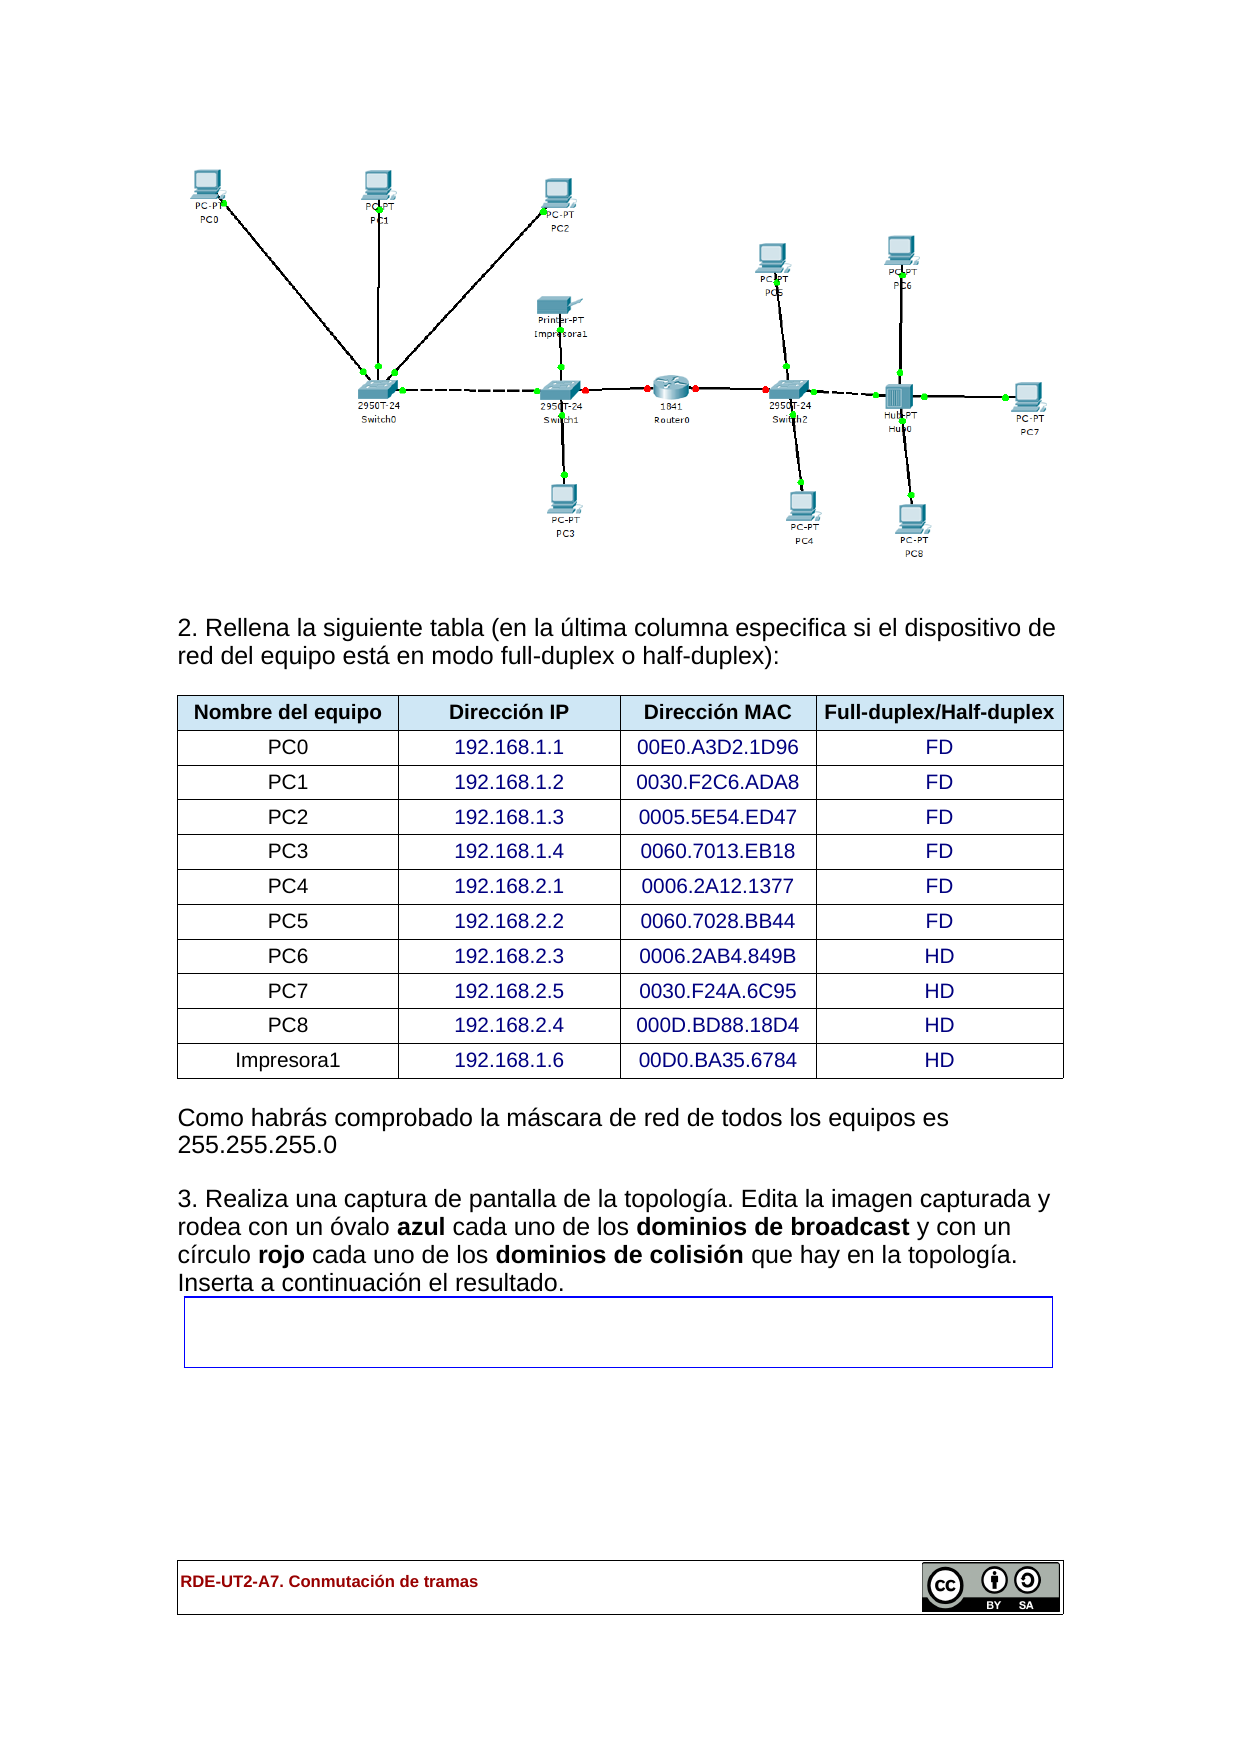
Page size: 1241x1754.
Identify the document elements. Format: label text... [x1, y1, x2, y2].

picture [177, 149, 1063, 563]
table_cell 0060.7028.BB44 [621, 905, 816, 938]
table_cell 0060.7013.EB18 [621, 835, 816, 869]
table_cell 00D0.BA35.6784 [621, 1044, 816, 1078]
table_cell FD [817, 835, 1063, 869]
table_cell HD [817, 940, 1063, 973]
table_cell HD [817, 1009, 1063, 1043]
table_cell HD [817, 974, 1063, 1008]
table_header [185, 1298, 1052, 1367]
table_cell 0006.2A12.1377 [621, 870, 816, 904]
table_cell PC7 [178, 974, 398, 1008]
table_cell 192.168.2.5 [399, 974, 620, 1008]
table_header Dirección IP [399, 696, 620, 730]
table_cell PC3 [178, 835, 398, 869]
table_cell 192.168.1.6 [399, 1044, 620, 1078]
table_cell PC6 [178, 940, 398, 973]
text Como habrás comprobado la máscara de red de todos los equipos es 255.255.255.0 [177, 1103, 1063, 1159]
table_cell 192.168.1.3 [399, 800, 620, 834]
picture [922, 1562, 1060, 1612]
text 3. Realiza una captura de pantalla de la topología. Edita la imagen capturada y rodea con un óvalo azul cada uno de los dominios de broadcast y con un círculo rojo cada uno de los dominios de colisión que hay en la topología. Inserta a continuación el resultado. [177, 1185, 1063, 1296]
table_cell 000D.BD88.18D4 [621, 1009, 816, 1043]
table_cell FD [817, 766, 1063, 799]
table_cell FD [817, 870, 1063, 904]
table_cell 192.168.2.1 [399, 870, 620, 904]
table_header Dirección MAC [621, 696, 816, 730]
table_cell 192.168.2.2 [399, 905, 620, 938]
table_cell FD [817, 731, 1063, 764]
table_cell Impresora1 [178, 1044, 398, 1078]
table_cell 192.168.1.2 [399, 766, 620, 799]
table_cell PC2 [178, 800, 398, 834]
table_cell HD [817, 1044, 1063, 1078]
table_cell 0030.F24A.6C95 [621, 974, 816, 1008]
table_cell 00E0.A3D2.1D96 [621, 731, 816, 764]
table_cell PC1 [178, 766, 398, 799]
table_cell 0030.F2C6.ADA8 [621, 766, 816, 799]
table_cell 0006.2AB4.849B [621, 940, 816, 973]
table_cell 192.168.2.3 [399, 940, 620, 973]
table_cell FD [817, 905, 1063, 938]
table_cell PC8 [178, 1009, 398, 1043]
table_header Full-duplex/Half-duplex [817, 696, 1063, 730]
table_cell 0005.5E54.ED47 [621, 800, 816, 834]
table_cell PC4 [178, 870, 398, 904]
table_header Nombre del equipo [178, 696, 398, 730]
table_cell FD [817, 800, 1063, 834]
text 2. Rellena la siguiente tabla (en la última columna especifica si el dispositivo de red del equipo está en modo full-duplex o half-duplex): [177, 614, 1063, 669]
table_cell 192.168.2.4 [399, 1009, 620, 1043]
table_cell PC0 [178, 731, 398, 764]
table_cell 192.168.1.1 [399, 731, 620, 764]
table_cell 192.168.1.4 [399, 835, 620, 869]
table_cell PC5 [178, 905, 398, 938]
